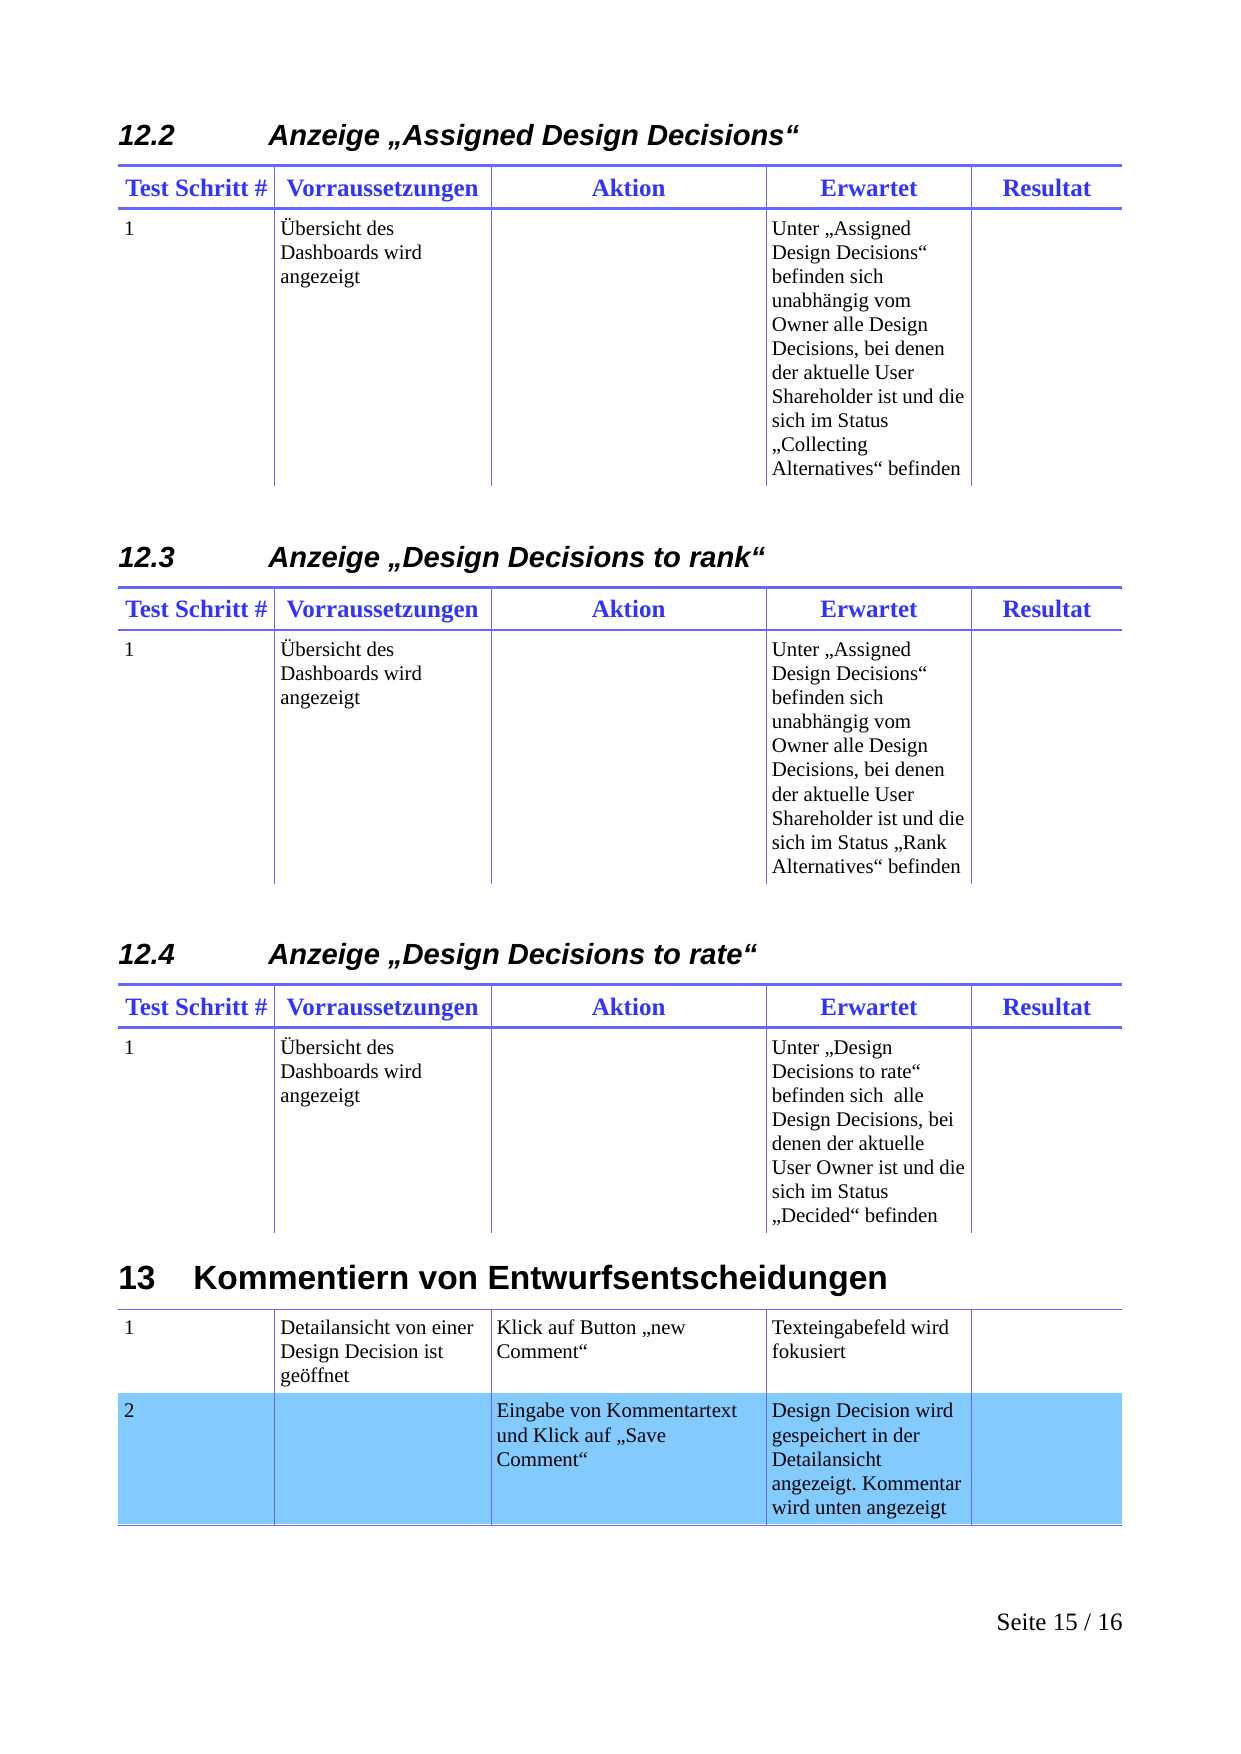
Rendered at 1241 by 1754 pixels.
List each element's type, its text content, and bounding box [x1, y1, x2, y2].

table_header Texteingabefeld wird fokusiert [767, 1310, 971, 1393]
table_header Erwartet [767, 986, 971, 1026]
table_cell Übersicht des Dashboards wird angezeigt [275, 210, 491, 486]
table_cell 1 [118, 1029, 274, 1233]
table_cell [972, 1029, 1122, 1233]
table_cell Übersicht des Dashboards wird angezeigt [275, 1029, 491, 1233]
table_cell [972, 210, 1122, 486]
table_header Test Schritt # [118, 167, 274, 207]
table_header Resultat [972, 986, 1122, 1026]
table_cell Design Decision wird gespeichert in der Detailansicht angezeigt. Kommentar wird unten angezeigt [767, 1393, 971, 1524]
table_cell Eingabe von Kommentartext und Klick auf „Save Comment“ [492, 1393, 766, 1524]
table_header Resultat [972, 589, 1122, 629]
table_header 1 [118, 1310, 274, 1393]
subtitle Anzeige „Design Decisions to rank“ [118, 540, 1122, 573]
table_cell Übersicht des Dashboards wird angezeigt [275, 631, 491, 883]
table_header Erwartet [767, 589, 971, 629]
table_header Vorraussetzungen [275, 589, 491, 629]
table_header Vorraussetzungen [275, 167, 491, 207]
table_header [972, 1310, 1122, 1393]
table_header Test Schritt # [118, 986, 274, 1026]
table_cell [492, 1029, 766, 1233]
subtitle Anzeige „Design Decisions to rate“ [118, 937, 1122, 971]
table_cell [972, 1393, 1122, 1524]
table_cell Unter „Assigned Design Decisions“ befinden sich unabhängig vom Owner alle Design Decisions, bei denen der aktuelle User Shareholder ist und die sich im Status „Collecting Alternatives“ befinden [767, 210, 971, 486]
table_cell [275, 1393, 491, 1524]
table_cell [972, 631, 1122, 883]
subtitle Kommentiern von Entwurfsentscheidungen [118, 1258, 1122, 1296]
table_cell [492, 631, 766, 883]
table_cell 1 [118, 210, 274, 486]
table_header Test Schritt # [118, 589, 274, 629]
table_header Vorraussetzungen [275, 986, 491, 1026]
table_cell Unter „Design Decisions to rate“ befinden sich alle Design Decisions, bei denen der aktuelle User Owner ist und die sich im Status „Decided“ befinden [767, 1029, 971, 1233]
table_header Aktion [492, 986, 766, 1026]
table_header Klick auf Button „new Comment“ [492, 1310, 766, 1393]
table_header Detailansicht von einer Design Decision ist geöffnet [275, 1310, 491, 1393]
table_header Aktion [492, 167, 766, 207]
table_cell 2 [118, 1393, 274, 1524]
table_header Erwartet [767, 167, 971, 207]
table_cell 1 [118, 631, 274, 883]
table_cell Unter „Assigned Design Decisions“ befinden sich unabhängig vom Owner alle Design Decisions, bei denen der aktuelle User Shareholder ist und die sich im Status „Rank Alternatives“ befinden [767, 631, 971, 883]
table_header Aktion [492, 589, 766, 629]
subtitle Anzeige „Assigned Design Decisions“ [118, 118, 1122, 152]
table_header Resultat [972, 167, 1122, 207]
table_cell [492, 210, 766, 486]
